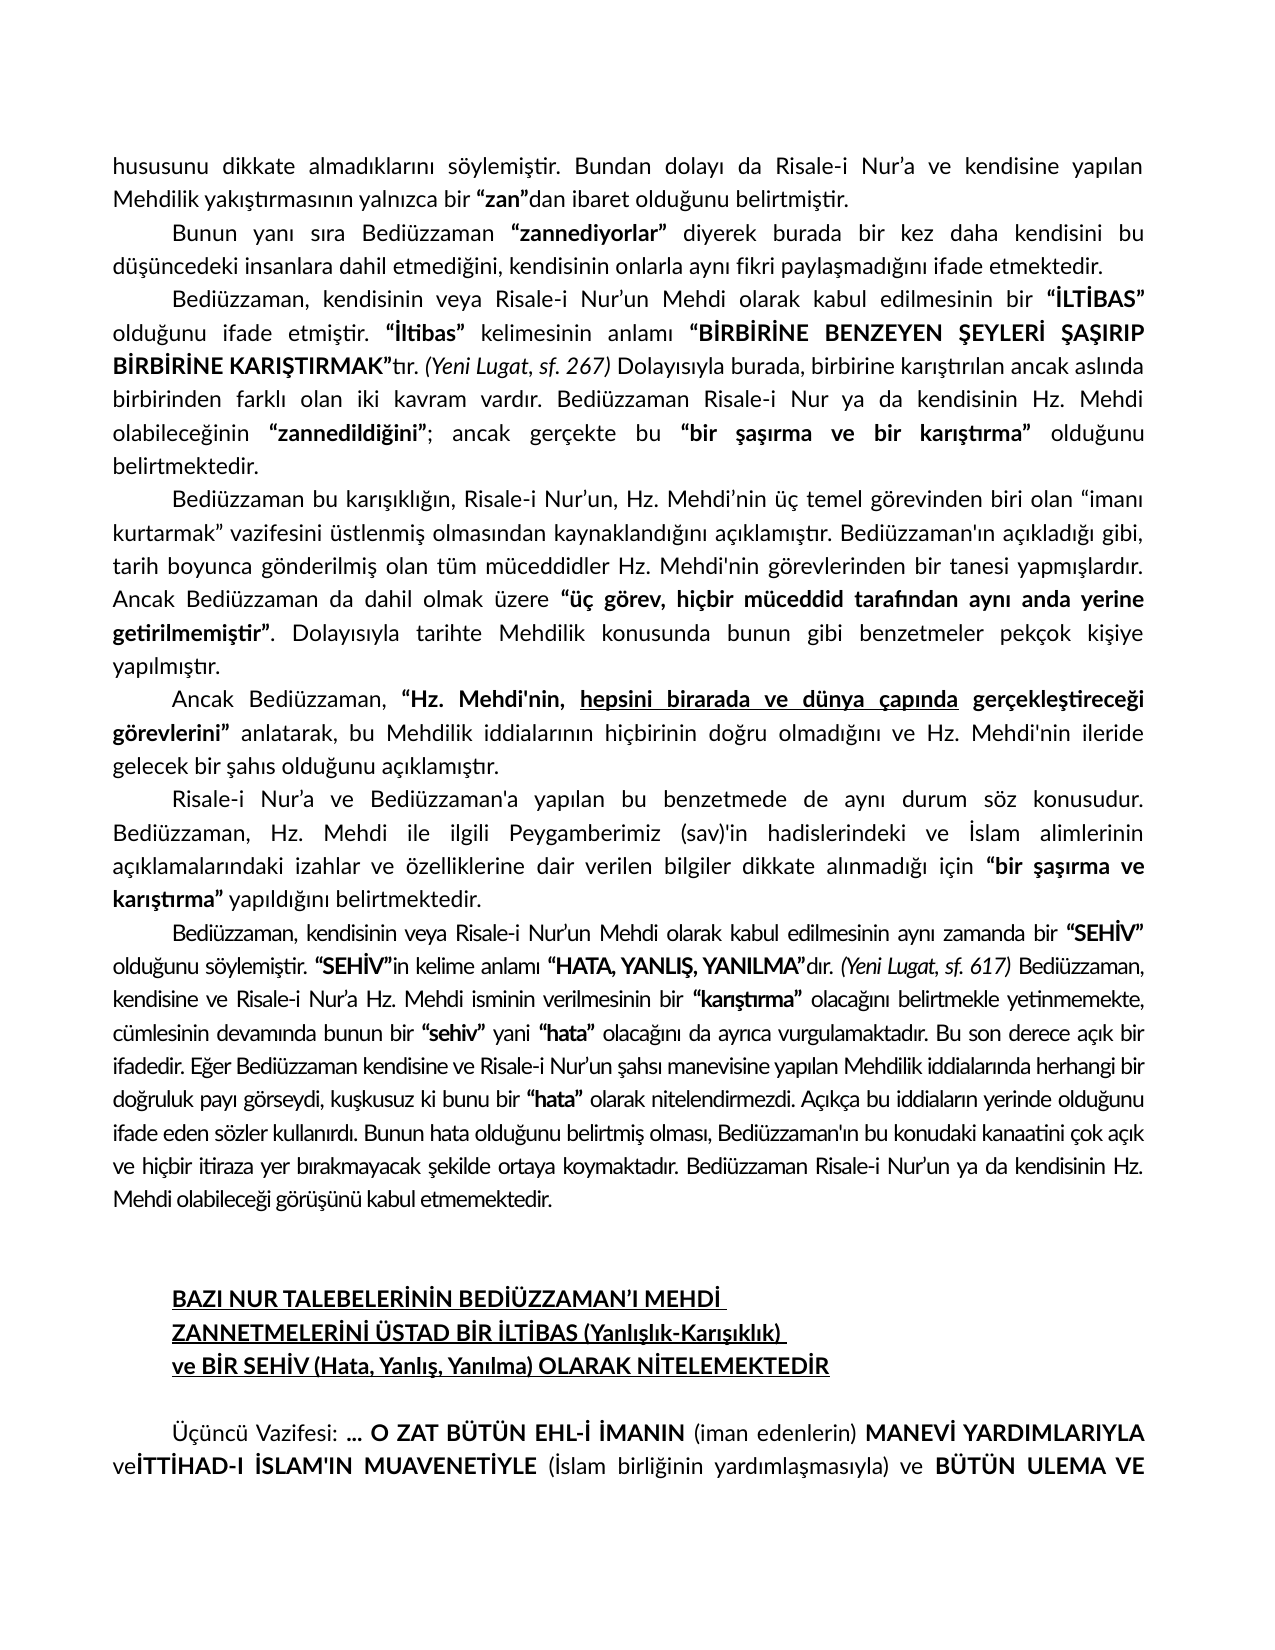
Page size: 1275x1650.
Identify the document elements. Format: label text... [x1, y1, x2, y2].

text Risale-i Nur’a ve Bediüzzaman'a yapılan bu benzetmede de aynı durum söz konusudur. Bediüzzaman, Hz. Mehdi ile ilgili Peygamberimiz (sav)'in hadislerindeki ve İslam alimlerinin açıklamalarındaki izahlar ve özelliklerine dair verilen bilgiler dikkate alınmadığı için “bir şaşırma ve karıştırma” yapıldığını belirtmektedir. [112, 781, 1145, 914]
text Üçüncü Vazifesi: ... O ZAT BÜTÜN EHL-İ İMANIN (iman edenlerin) MANEVİ YARDIMLARIYLA veİTTİHAD-I İSLAM'IN MUAVENETİYLE (İslam birliğinin yardımlaşmasıyla) ve BÜTÜN ULEMA VE [112, 1414, 1145, 1481]
text Bediüzzaman bu karışıklığın, Risale-i Nur’un, Hz. Mehdi’nin üç temel görevinden biri olan “imanı kurtarmak” vazifesini üstlenmiş olmasından kaynaklandığını açıklamıştır. Bediüzzaman'ın açıkladığı gibi, tarih boyunca gönderilmiş olan tüm müceddidler Hz. Mehdi'nin görevlerinden bir tanesi yapmışlardır. Ancak Bediüzzaman da dahil olmak üzere “üç görev, hiçbir müceddid tarafından aynı anda yerine getirilmemiştir”. Dolayısıyla tarihte Mehdilik konusunda bunun gibi benzetmeler pekçok kişiye yapılmıştır. [112, 481, 1145, 681]
text Bunun yanı sıra Bediüzzaman “zannediyorlar” diyerek burada bir kez daha kendisini bu düşüncedeki insanlara dahil etmediğini, kendisinin onlarla aynı fikri paylaşmadığını ifade etmektedir. [112, 214, 1145, 281]
text ZANNETMELERİNİ ÜSTAD BİR İLTİBAS (Yanlışlık-Karışıklık) [112, 1314, 1145, 1348]
text Bediüzzaman, kendisinin veya Risale-i Nur’un Mehdi olarak kabul edilmesinin aynı zamanda bir “SEHİV” olduğunu söylemiştir. “SEHİV”in kelime anlamı “HATA, YANLIŞ, YANILMA”dır. (Yeni Lugat, sf. 617) Bediüzzaman, kendisine ve Risale-i Nur’a Hz. Mehdi isminin verilmesinin bir “karıştırma” olacağını belirtmekle yetinmemekte, cümlesinin devamında bunun bir “sehiv” yani “hata” olacağını da ayrıca vurgulamaktadır. Bu son derece açık bir ifadedir. Eğer Bediüzzaman kendisine ve Risale-i Nur’un şahsı manevisine yapılan Mehdilik iddialarında herhangi bir doğruluk payı görseydi, kuşkusuz ki bunu bir “hata” olarak nitelendirmezdi. Açıkça bu iddiaların yerinde olduğunu ifade eden sözler kullanırdı. Bunun hata olduğunu belirtmiş olması, Bediüzzaman'ın bu konudaki kanaatini çok açık ve hiçbir itiraza yer bırakmayacak şekilde ortaya koymaktadır. Bediüzzaman Risale-i Nur’un ya da kendisinin Hz. Mehdi olabileceği görüşünü kabul etmemektedir. [112, 914, 1145, 1214]
text BAZI NUR TALEBELERİNİN BEDİÜZZAMAN’I MEHDİ [112, 1281, 1145, 1314]
text hususunu dikkate almadıklarını söylemiştir. Bundan dolayı da Risale-i Nur’a ve kendisine yapılan Mehdilik yakıştırmasının yalnızca bir “zan”dan ibaret olduğunu belirtmiştir. [112, 148, 1145, 214]
text Ancak Bediüzzaman, “Hz. Mehdi'nin, hepsini birarada ve dünya çapında gerçekleştireceği görevlerini” anlatarak, bu Mehdilik iddialarının hiçbirinin doğru olmadığını ve Hz. Mehdi'nin ileride gelecek bir şahıs olduğunu açıklamıştır. [112, 681, 1145, 781]
text Bediüzzaman, kendisinin veya Risale-i Nur’un Mehdi olarak kabul edilmesinin bir “İLTİBAS” olduğunu ifade etmiştir. “İltibas” kelimesinin anlamı “BİRBİRİNE BENZEYEN ŞEYLERİ ŞAŞIRIP BİRBİRİNE KARIŞTIRMAK”tır. (Yeni Lugat, sf. 267) Dolayısıyla burada, birbirine karıştırılan ancak aslında birbirinden farklı olan iki kavram vardır. Bediüzzaman Risale-i Nur ya da kendisinin Hz. Mehdi olabileceğinin “zannedildiğini”; ancak gerçekte bu “bir şaşırma ve bir karıştırma” olduğunu belirtmektedir. [112, 281, 1145, 481]
text ve BİR SEHİV (Hata, Yanlış, Yanılma) OLARAK NİTELEMEKTEDİR [112, 1348, 1145, 1381]
